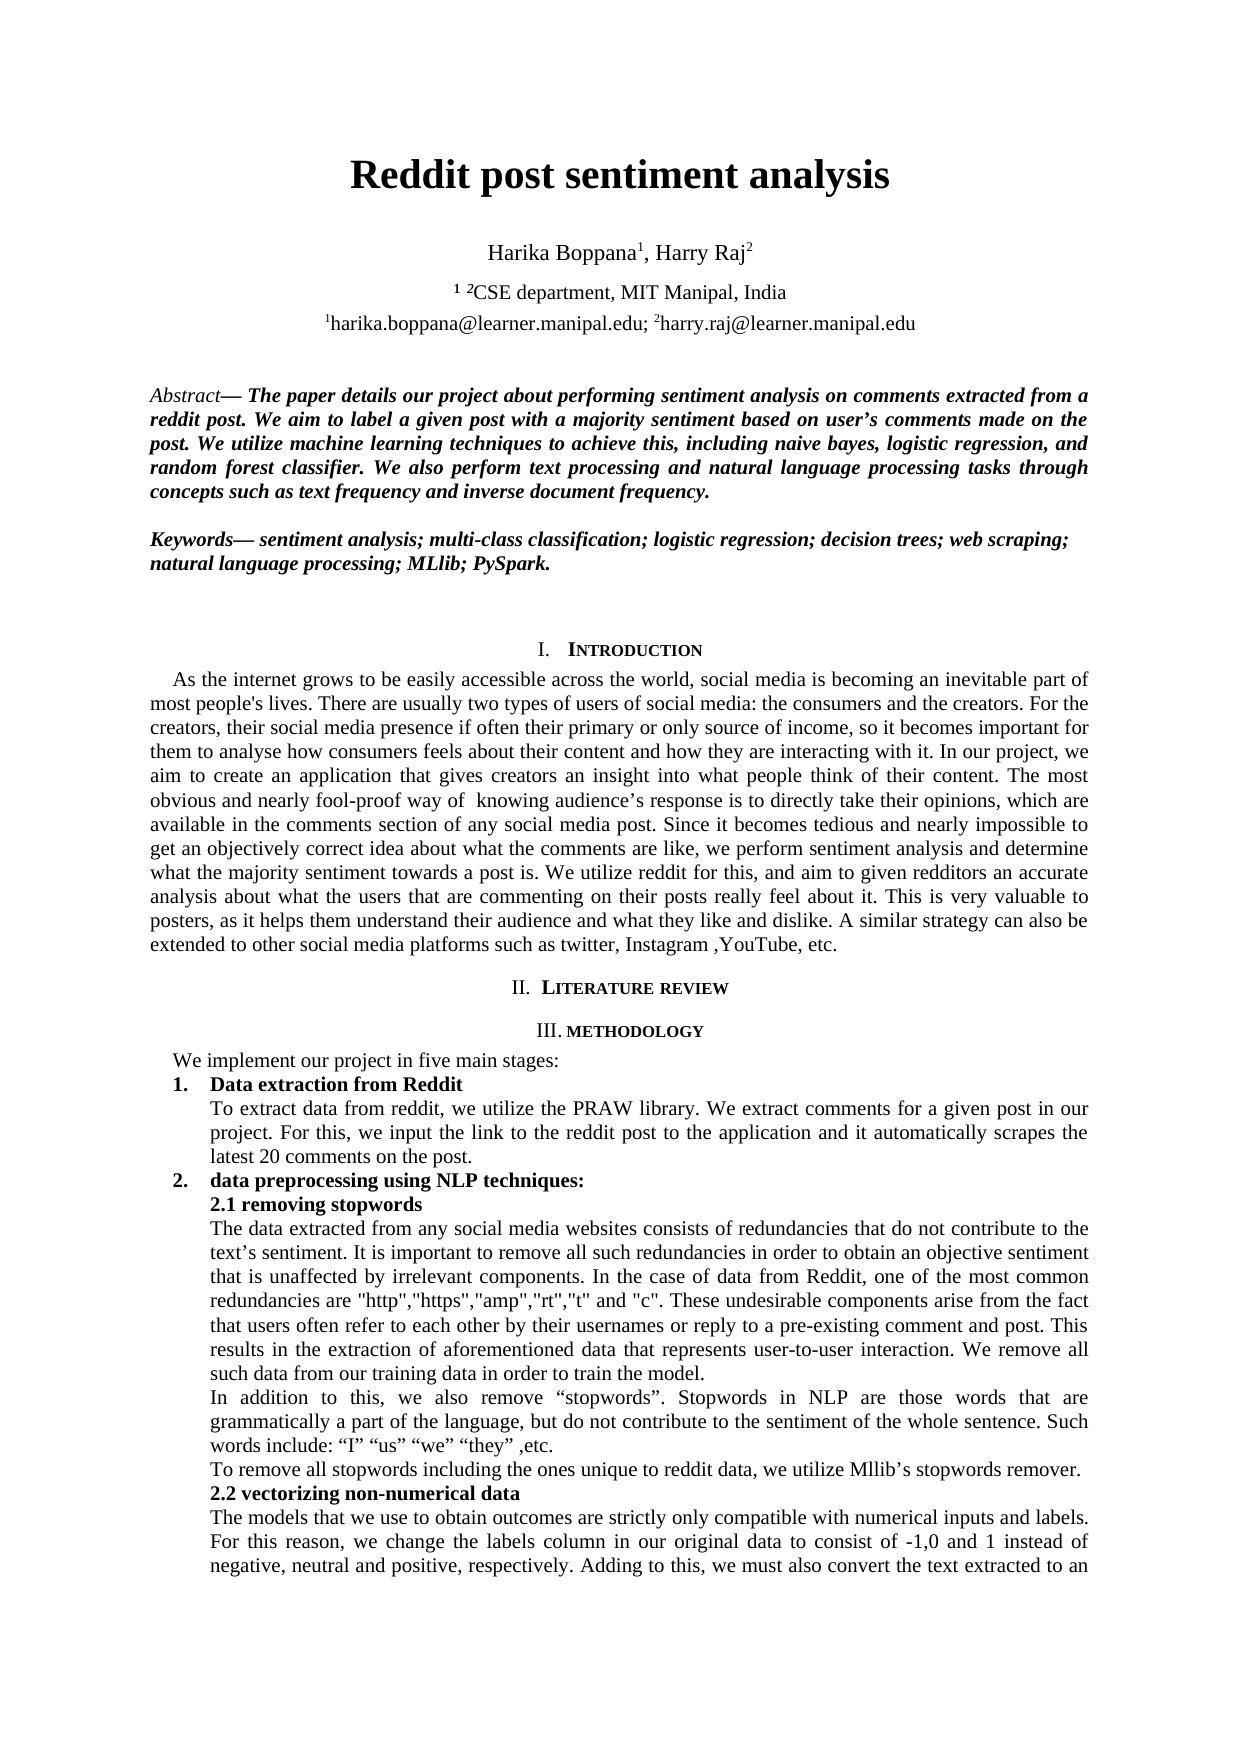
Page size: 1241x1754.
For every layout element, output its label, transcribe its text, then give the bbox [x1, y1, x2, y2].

text Reddit post sentiment analysis [150, 150, 1090, 198]
text As the internet grows to be easily accessible across the world, social media is becoming an inevitable part of most people's lives. There are usually two types of users of social media: the consumers and the creators. For the creators, their social media presence if often their primary or only source of income, so it becomes important for them to analyse how consumers feels about their content and how they are interacting with it. In our project, we aim to create an application that gives creators an insight into what people think of their content. The most obvious and nearly fool-proof way of knowing audience’s response is to directly take their opinions, which are available in the comments section of any social media post. Since it becomes tedious and nearly impossible to get an objectively correct idea about what the comments are like, we perform sentiment analysis and determine what the majority sentiment towards a post is. We utilize reddit for this, and aim to given redditors an accurate analysis about what the users that are commenting on their posts really feel about it. This is very valuable to posters, as it helps them understand their audience and what they like and dislike. A similar strategy can also be extended to other social media platforms such as twitter, Instagram ,YouTube, etc. [150, 667, 1090, 956]
text ¹ ²CSE department, MIT Manipal, India [150, 278, 1090, 304]
list data preprocessing using NLP techniques: [172, 1168, 1090, 1192]
text Harika Boppana1, Harry Raj2 [150, 239, 1090, 266]
text 1harika.boppana@learner.manipal.edu; 2harry.raj@learner.manipal.edu [150, 311, 1090, 335]
text Abstract— The paper details our project about performing sentiment analysis on comments extracted from a reddit post. We aim to label a given post with a majority sentiment based on user’s comments made on the post. We utilize machine learning techniques to achieve this, including naive bayes, logistic regression, and random forest classifier. We also perform text processing and natural language processing tasks through concepts such as text frequency and inverse document frequency. [150, 383, 1090, 503]
subtitle methodology [150, 1017, 1090, 1042]
text In addition to this, we also remove “stopwords”. Stopwords in NLP are those words that are grammatically a part of the language, but do not contribute to the sentiment of the whole sentence. Such words include: “I” “us” “we” “they” ,etc. [210, 1385, 1090, 1457]
list To extract data from reddit, we utilize the PRAW library. We extract comments for a given post in our project. For this, we input the link to the reddit post to the application and it automatically scrapes the latest 20 comments on the post. [172, 1096, 1090, 1168]
list Data extraction from Reddit [172, 1072, 1090, 1096]
text The data extracted from any social media websites consists of redundancies that do not contribute to the text’s sentiment. It is important to remove all such redundancies in order to obtain an objective sentiment that is unaffected by irrelevant components. In the case of data from Reddit, one of the most common redundancies are "http","https","amp","rt","t" and "c". These undesirable components arise from the fact that users often refer to each other by their usernames or reply to a pre-existing comment and post. This results in the extraction of aforementioned data that represents user-to-user interaction. We remove all such data from our training data in order to train the model. [210, 1216, 1090, 1385]
text We implement our project in five main stages: [150, 1048, 1090, 1072]
text Keywords— sentiment analysis; multi-class classification; logistic regression; decision trees; web scraping; natural language processing; MLlib; PySpark. [150, 527, 1090, 575]
text The models that we use to obtain outcomes are strictly only compatible with numerical inputs and labels. For this reason, we change the labels column in our original data to consist of -1,0 and 1 instead of negative, neutral and positive, respectively. Adding to this, we must also convert the text extracted to an [210, 1505, 1090, 1577]
subtitle Literature review [150, 975, 1090, 999]
text 2.1 removing stopwords [210, 1192, 1090, 1216]
subtitle Introduction [150, 637, 1090, 661]
text To remove all stopwords including the ones unique to reddit data, we utilize Mllib’s stopwords remover. [210, 1457, 1090, 1481]
text 2.2 vectorizing non-numerical data [210, 1481, 1090, 1505]
